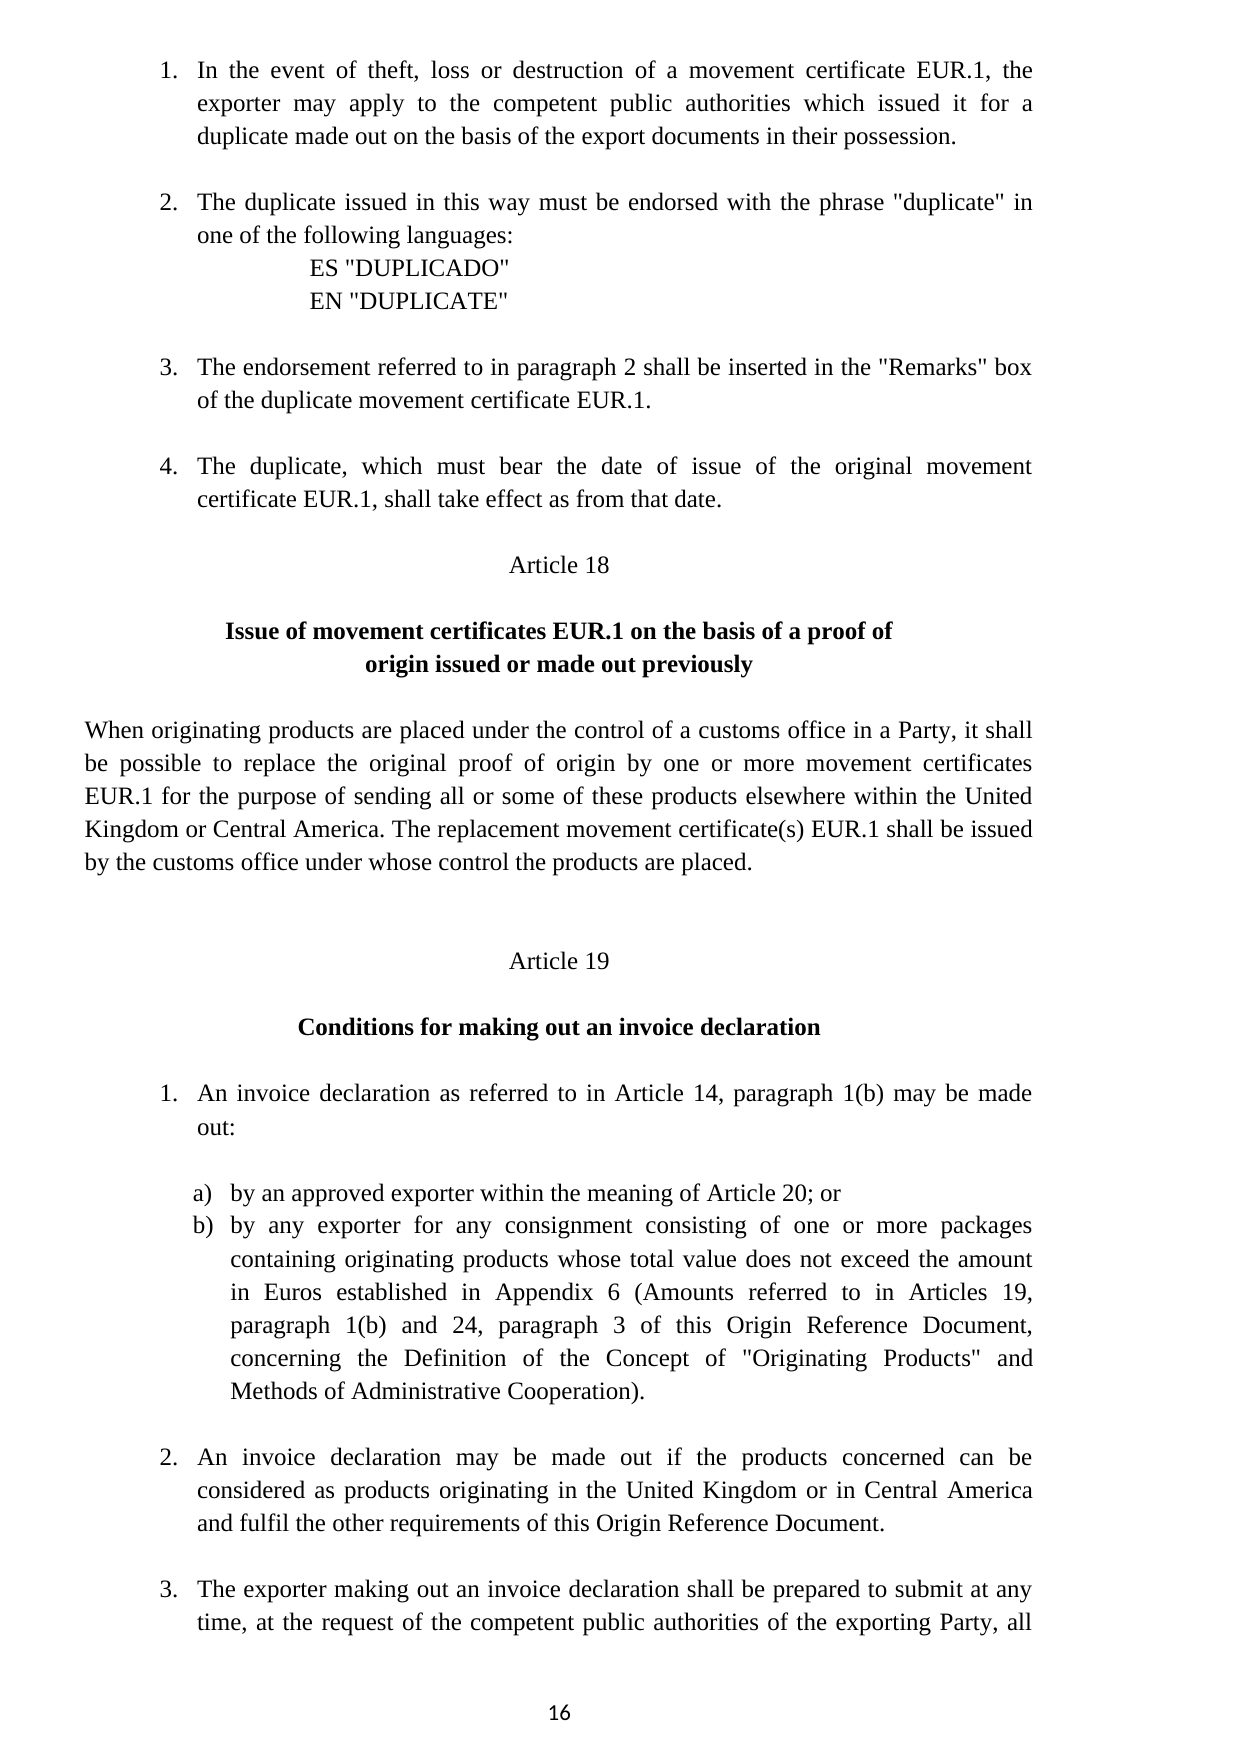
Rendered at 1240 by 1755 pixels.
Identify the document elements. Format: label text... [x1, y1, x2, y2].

text origin issued or made out previously [84, 649, 1034, 678]
list An invoice declaration as referred to in Article 14, paragraph 1(b) may be made out: [159, 1078, 1034, 1140]
list The exporter making out an invoice declaration shall be prepared to submit at any time, at the request of the competent public authorities of the exporting Party, all appropriate documents proving the originating status of the products concerned as well as the fulfilment of the other requirements of this Origin Reference Document. [159, 1574, 1034, 1636]
text EN "DUPLICATE" [234, 286, 1034, 315]
text Conditions for making out an invoice declaration [84, 1012, 1034, 1041]
text Article 18 [84, 550, 1034, 579]
list by an approved exporter within the meaning of Article 20; or [193, 1178, 1034, 1206]
list In the event of theft, loss or destruction of a movement certificate EUR.1, the exporter may apply to the competent public authorities which issued it for a duplicate made out on the basis of the export documents in their possession. [159, 55, 1034, 88]
list An invoice declaration may be made out if the products concerned can be considered as products originating in the United Kingdom or in Central America and fulfil the other requirements of this Origin Reference Document. [159, 1442, 1034, 1537]
text When originating products are placed under the control of a customs office in a Party, it shall be possible to replace the original proof of origin by one or more movement certificates EUR.1 for the purpose of sending all or some of these products elsewhere within the United Kingdom or Central America. The replacement movement certificate(s) EUR.1 shall be issued by the customs office under whose control the products are placed. [84, 715, 1034, 876]
text Issue of movement certificates EUR.1 on the basis of a proof of [84, 616, 1034, 645]
list The duplicate, which must bear the date of issue of the original movement certificate EUR.1, shall take effect as from that date. [159, 451, 1034, 513]
text ES "DUPLICADO" [234, 253, 1034, 282]
list The endorsement referred to in paragraph 2 shall be inserted in the "Remarks" box of the duplicate movement certificate EUR.1. [159, 352, 1034, 414]
list by any exporter for any consignment consisting of one or more packages containing originating products whose total value does not exceed the amount in Euros established in Appendix 6 (Amounts referred to in Articles 19, paragraph 1(b) and 24, paragraph 3 of this Origin Reference Document, concerning the Definition of the Concept of "Originating Products" and Methods of Administrative Cooperation). [193, 1211, 1034, 1404]
list In the event of theft, loss or destruction of a movement certificate EUR.1, the exporter may apply to the competent public authorities which issued it for a duplicate made out on the basis of the export documents in their possession. [159, 108, 1034, 150]
text Article 19 [84, 946, 1034, 975]
list The duplicate issued in this way must be endorsed with the phrase "duplicate" in one of the following languages: [159, 187, 1034, 249]
